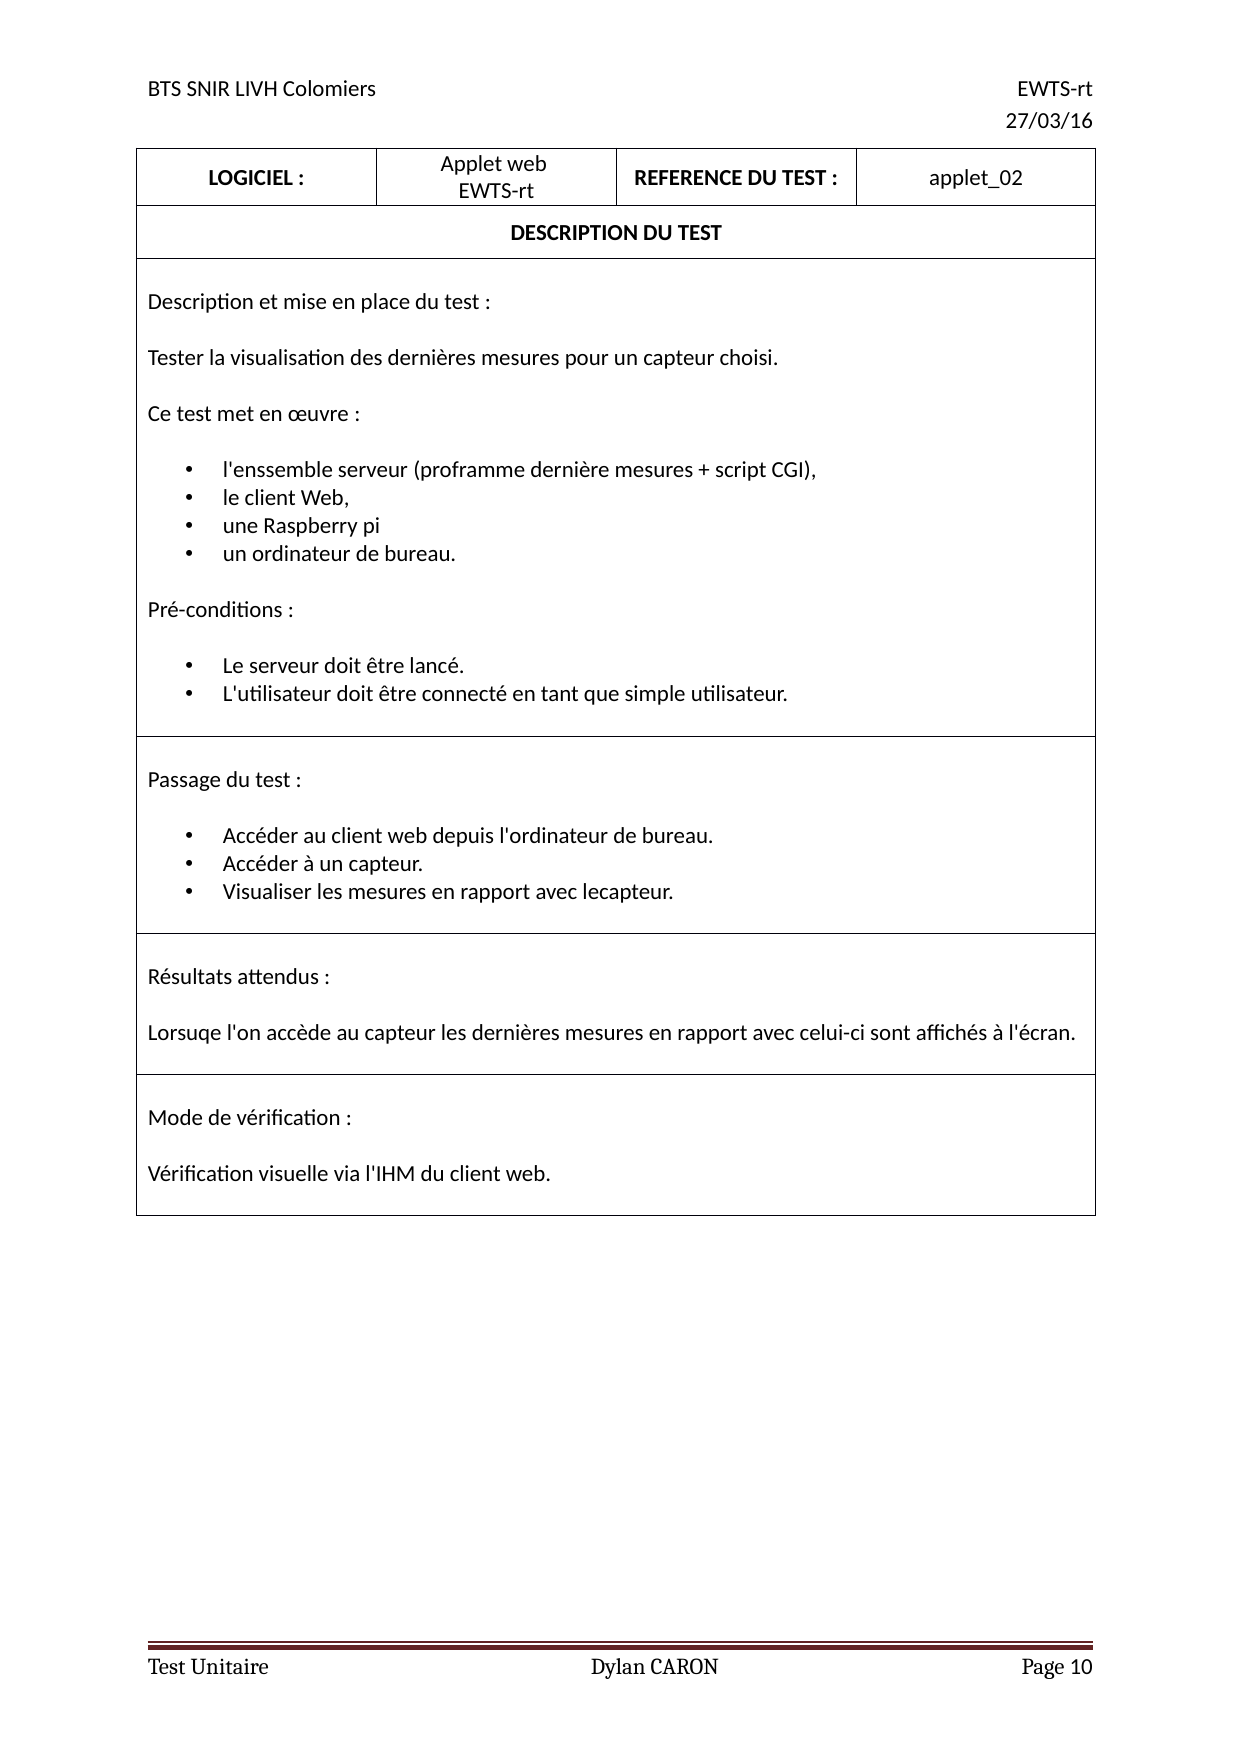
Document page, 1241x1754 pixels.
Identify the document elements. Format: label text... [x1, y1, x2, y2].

table_header Applet web EWTS-rt [377, 149, 616, 205]
table_cell Description et mise en place du test : Tester la visualisation des dernières mesures pour un capteur choisi. Ce test met en œuvre : l'enssemble serveur (proframme dernière mesures + script CGI), le client Web, une Raspberry pi un ordinateur de bureau. Pré-conditions : Le serveur doit être lancé. L'utilisateur doit être connecté en tant que simple utilisateur. [137, 259, 1095, 736]
table_header applet_02 [857, 149, 1095, 205]
table_header LOGICIEL : [137, 149, 376, 205]
table_header REFERENCE DU TEST : [617, 149, 856, 205]
table_cell DESCRIPTION DU TEST [137, 206, 1095, 258]
table_cell Résultats attendus : Lorsuqe l'on accède au capteur les dernières mesures en rapport avec celui-ci sont affichés à l'écran. [137, 934, 1095, 1074]
table_cell Passage du test : Accéder au client web depuis l'ordinateur de bureau. Accéder à un capteur. Visualiser les mesures en rapport avec lecapteur. [137, 737, 1095, 933]
table_cell Mode de vérification : Vérification visuelle via l'IHM du client web. [137, 1075, 1095, 1215]
